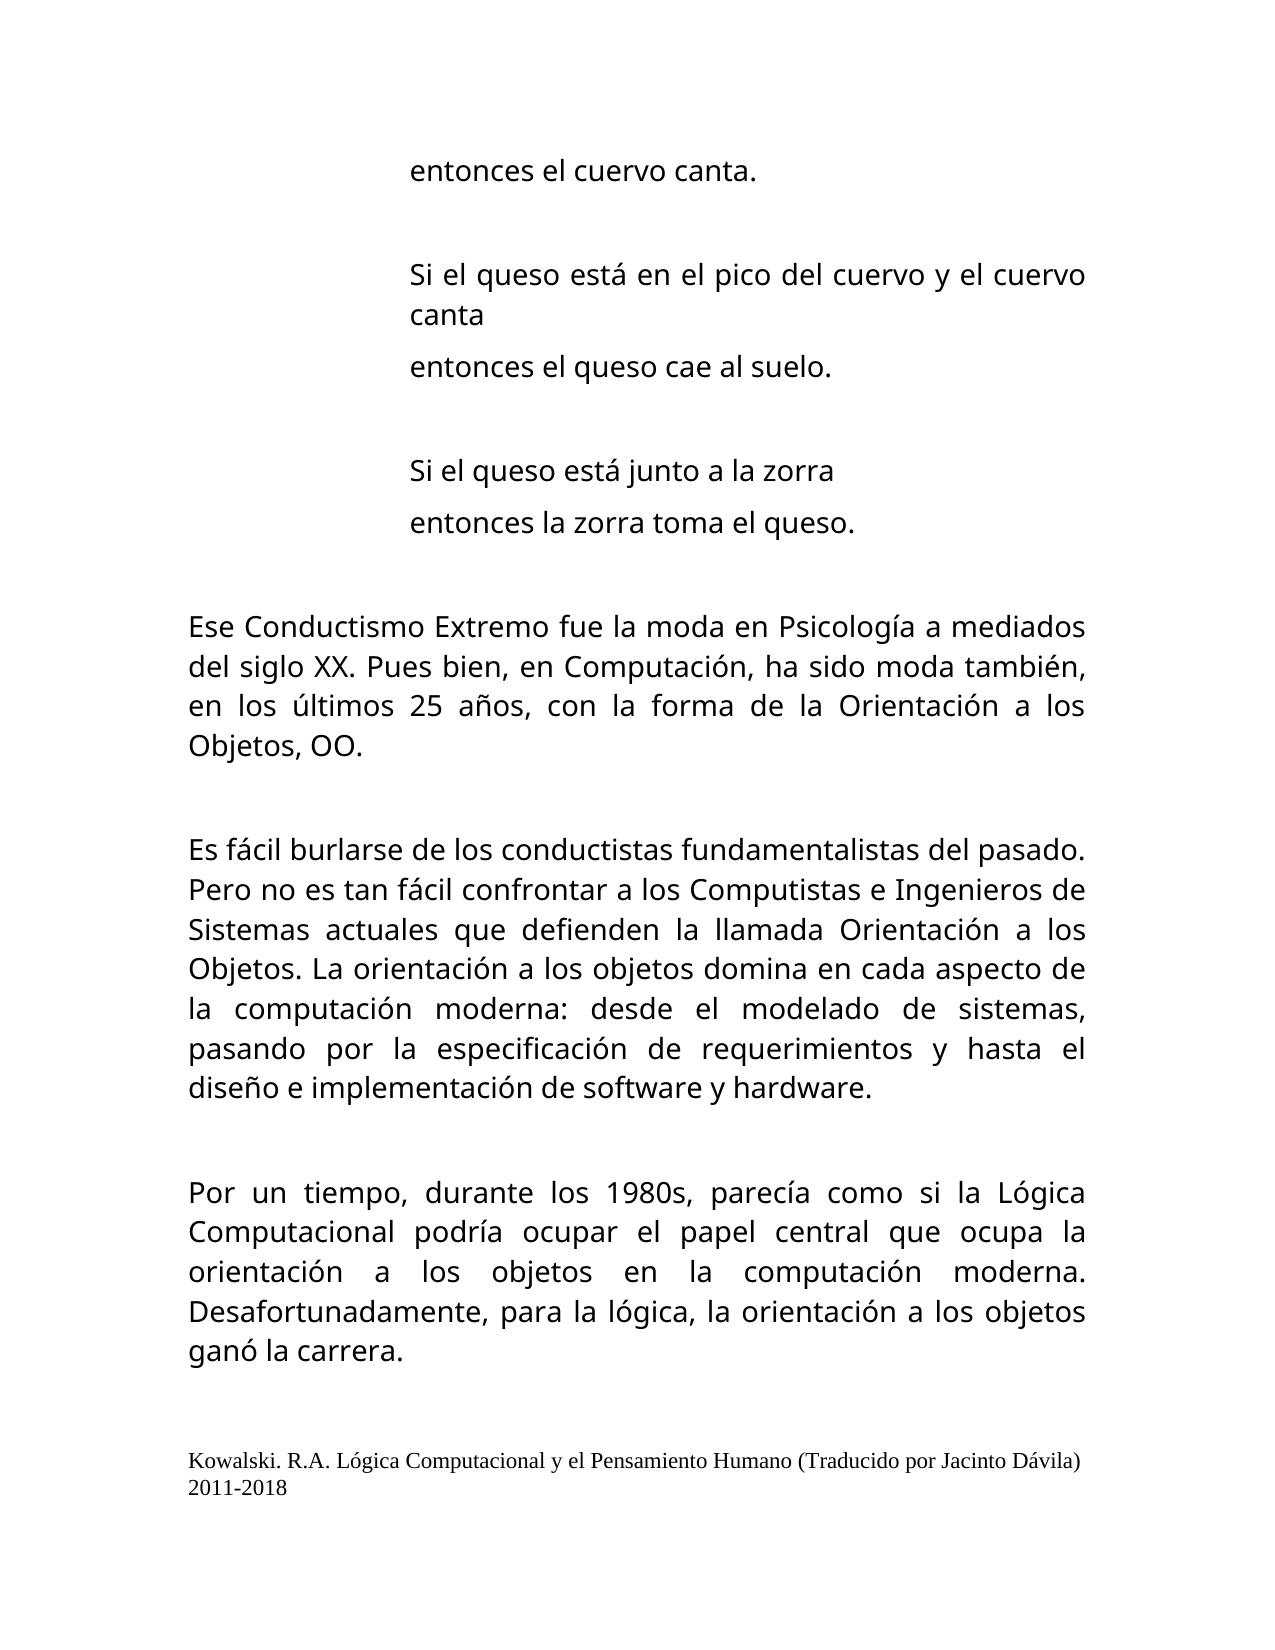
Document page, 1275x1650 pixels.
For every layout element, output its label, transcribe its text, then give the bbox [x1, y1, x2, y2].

text entonces el queso cae al suelo. [409, 346, 1087, 386]
text Es fácil burlarse de los conductistas fundamentalistas del pasado. Pero no es tan fácil confrontar a los Computistas e Ingenieros de Sistemas actuales que defienden la llamada Orientación a los Objetos. La orientación a los objetos domina en cada aspecto de la computación moderna: desde el modelado de sistemas, pasando por la especificación de requerimientos y hasta el diseño e implementación de software y hardware. [188, 829, 1087, 1107]
text entonces la zorra toma el queso. [409, 502, 1087, 542]
text Por un tiempo, durante los 1980s, parecía como si la Lógica Computacional podría ocupar el papel central que ocupa la orientación a los objetos en la computación moderna. Desafortunadamente, para la lógica, la orientación a los objetos ganó la carrera. [188, 1172, 1087, 1370]
text Ese Conductismo Extremo fue la moda en Psicología a mediados del siglo XX. Pues bien, en Computación, ha sido moda también, en los últimos 25 años, con la forma de la Orientación a los Objetos, OO. [188, 606, 1087, 765]
text entonces el cuervo canta. [409, 150, 1087, 190]
text Si el queso está en el pico del cuervo y el cuervo canta [409, 254, 1087, 333]
text Si el queso está junto a la zorra [409, 450, 1087, 490]
